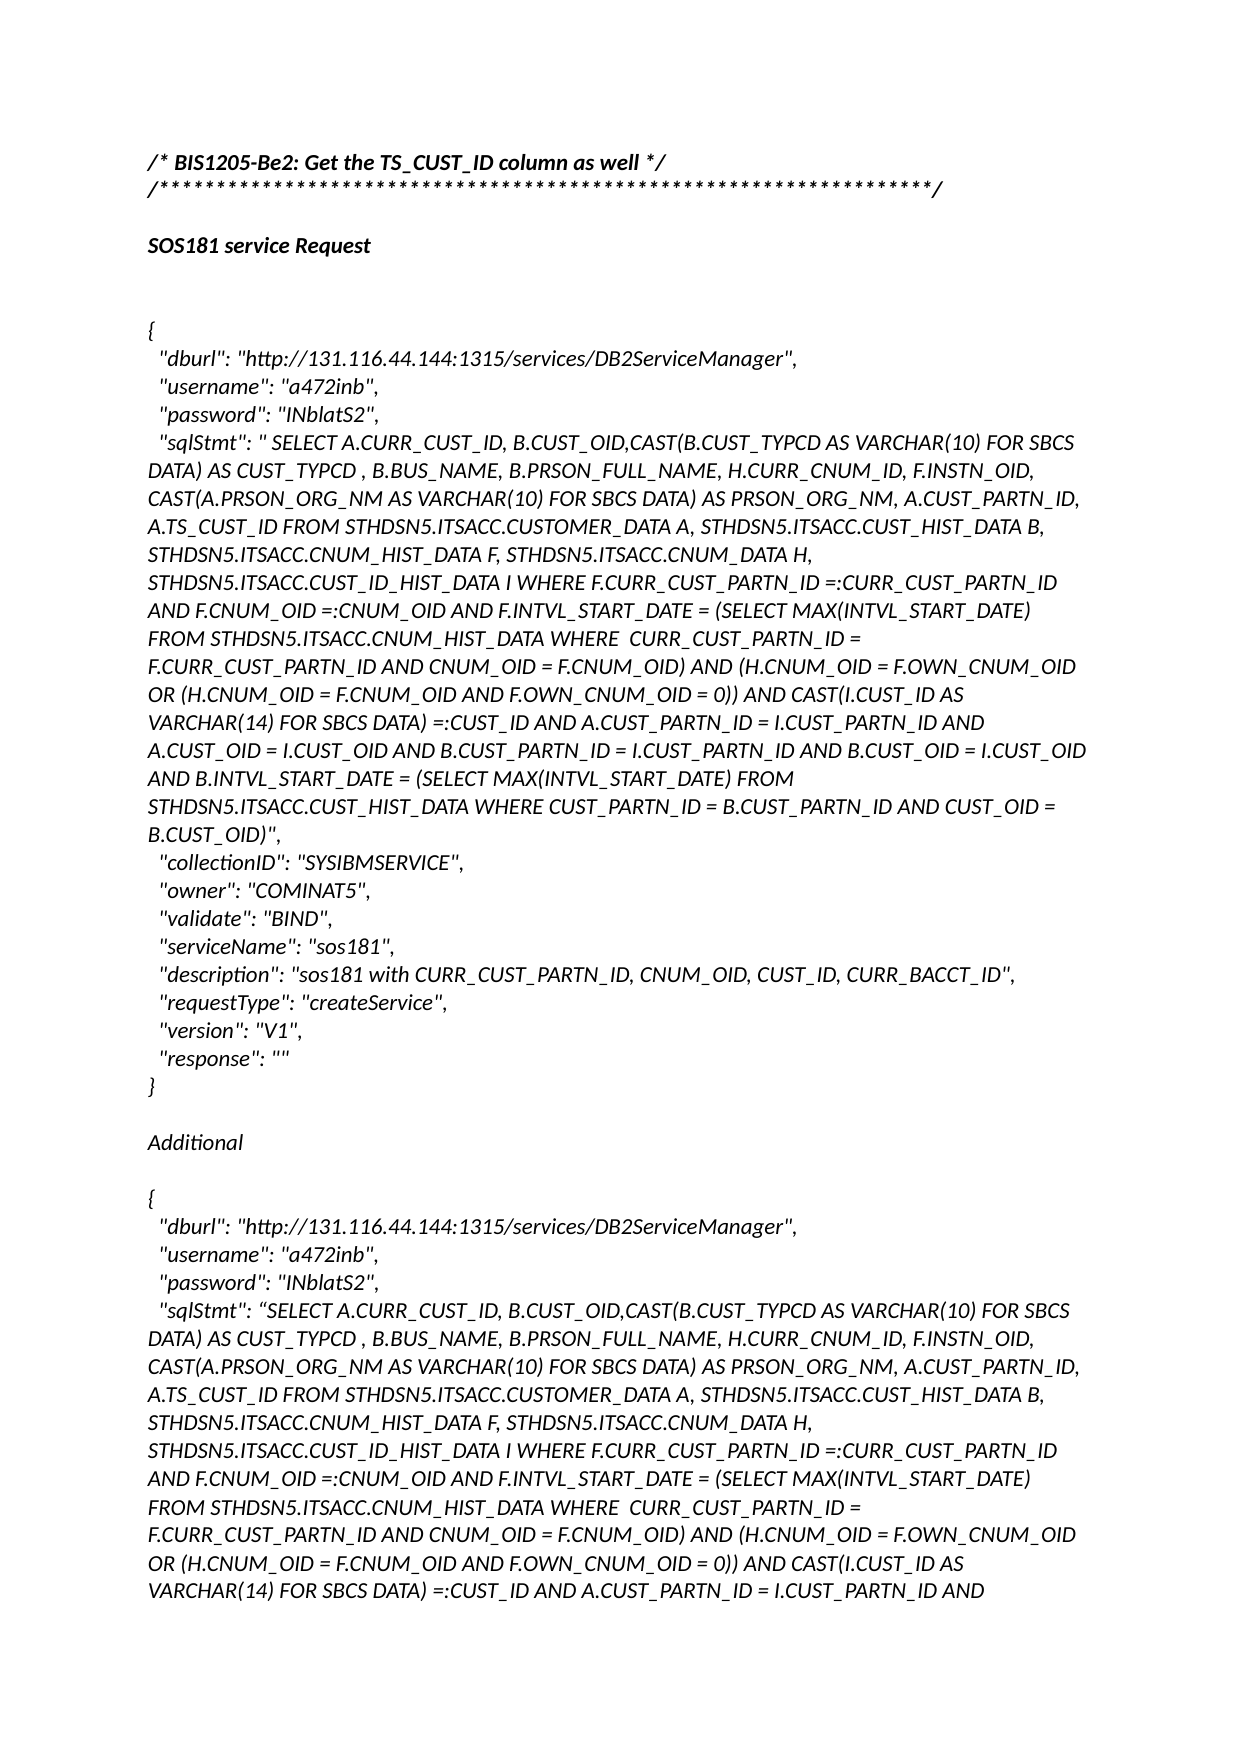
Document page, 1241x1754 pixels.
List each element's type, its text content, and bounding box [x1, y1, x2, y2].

text SOS181 service Request [148, 232, 1093, 260]
text "requestType": "createService", [148, 988, 1093, 1016]
text "username": "a472inb", [148, 372, 1093, 400]
text "sqlStmt": " SELECT A.CURR_CUST_ID, B.CUST_OID,CAST(B.CUST_TYPCD AS VARCHAR(10) FOR SBCS DATA) AS CUST_TYPCD , B.BUS_NAME, B.PRSON_FULL_NAME, H.CURR_CNUM_ID, F.INSTN_OID, CAST(A.PRSON_ORG_NM AS VARCHAR(10) FOR SBCS DATA) AS PRSON_ORG_NM, A.CUST_PARTN_ID, A.TS_CUST_ID FROM STHDSN5.ITSACC.CUSTOMER_DATA A, STHDSN5.ITSACC.CUST_HIST_DATA B, STHDSN5.ITSACC.CNUM_HIST_DATA F, STHDSN5.ITSACC.CNUM_DATA H, STHDSN5.ITSACC.CUST_ID_HIST_DATA I WHERE F.CURR_CUST_PARTN_ID =:CURR_CUST_PARTN_ID AND F.CNUM_OID =:CNUM_OID AND F.INTVL_START_DATE = (SELECT MAX(INTVL_START_DATE) FROM STHDSN5.ITSACC.CNUM_HIST_DATA WHERE CURR_CUST_PARTN_ID = F.CURR_CUST_PARTN_ID AND CNUM_OID = F.CNUM_OID) AND (H.CNUM_OID = F.OWN_CNUM_OID OR (H.CNUM_OID = F.CNUM_OID AND F.OWN_CNUM_OID = 0)) AND CAST(I.CUST_ID AS VARCHAR(14) FOR SBCS DATA) =:CUST_ID AND A.CUST_PARTN_ID = I.CUST_PARTN_ID AND A.CUST_OID = I.CUST_OID AND B.CUST_PARTN_ID = I.CUST_PARTN_ID AND B.CUST_OID = I.CUST_OID AND B.INTVL_START_DATE = (SELECT MAX(INTVL_START_DATE) FROM STHDSN5.ITSACC.CUST_HIST_DATA WHERE CUST_PARTN_ID = B.CUST_PARTN_ID AND CUST_OID = B.CUST_OID)", [148, 428, 1093, 848]
text "password": "INblatS2", [148, 1268, 1093, 1296]
text "version": "V1", [148, 1016, 1093, 1044]
text "password": "INblatS2", [148, 400, 1093, 428]
text "response": "" [148, 1044, 1093, 1072]
text "dburl": "http://131.116.44.144:1315/services/DB2ServiceManager", [148, 344, 1093, 372]
text "description": "sos181 with CURR_CUST_PARTN_ID, CNUM_OID, CUST_ID, CURR_BACCT_ID", [148, 960, 1093, 988]
text { [148, 316, 1093, 344]
text "serviceName": "sos181", [148, 932, 1093, 960]
text /* BIS1205-Be2: Get the TS_CUST_ID column as well */ [148, 148, 1093, 176]
text "validate": "BIND", [148, 904, 1093, 932]
text "owner": "COMINAT5", [148, 876, 1093, 904]
text } [148, 1072, 1093, 1100]
text "sqlStmt": “SELECT A.CURR_CUST_ID, B.CUST_OID,CAST(B.CUST_TYPCD AS VARCHAR(10) FOR SBCS DATA) AS CUST_TYPCD , B.BUS_NAME, B.PRSON_FULL_NAME, H.CURR_CNUM_ID, F.INSTN_OID, CAST(A.PRSON_ORG_NM AS VARCHAR(10) FOR SBCS DATA) AS PRSON_ORG_NM, A.CUST_PARTN_ID, A.TS_CUST_ID FROM STHDSN5.ITSACC.CUSTOMER_DATA A, STHDSN5.ITSACC.CUST_HIST_DATA B, STHDSN5.ITSACC.CNUM_HIST_DATA F, STHDSN5.ITSACC.CNUM_DATA H, STHDSN5.ITSACC.CUST_ID_HIST_DATA I WHERE F.CURR_CUST_PARTN_ID =:CURR_CUST_PARTN_ID AND F.CNUM_OID =:CNUM_OID AND F.INTVL_START_DATE = (SELECT MAX(INTVL_START_DATE) FROM STHDSN5.ITSACC.CNUM_HIST_DATA WHERE CURR_CUST_PARTN_ID = F.CURR_CUST_PARTN_ID AND CNUM_OID = F.CNUM_OID) AND (H.CNUM_OID = F.OWN_CNUM_OID OR (H.CNUM_OID = F.CNUM_OID AND F.OWN_CNUM_OID = 0)) AND CAST(I.CUST_ID AS VARCHAR(14) FOR SBCS DATA) =:CUST_ID AND A.CUST_PARTN_ID = I.CUST_PARTN_ID AND [148, 1296, 1093, 1605]
text "username": "a472inb", [148, 1240, 1093, 1268]
text /********************************************************************/ [148, 176, 1093, 204]
text "dburl": "http://131.116.44.144:1315/services/DB2ServiceManager", [148, 1212, 1093, 1240]
text "collectionID": "SYSIBMSERVICE", [148, 848, 1093, 876]
text { [148, 1184, 1093, 1212]
text Additional [148, 1128, 1093, 1156]
